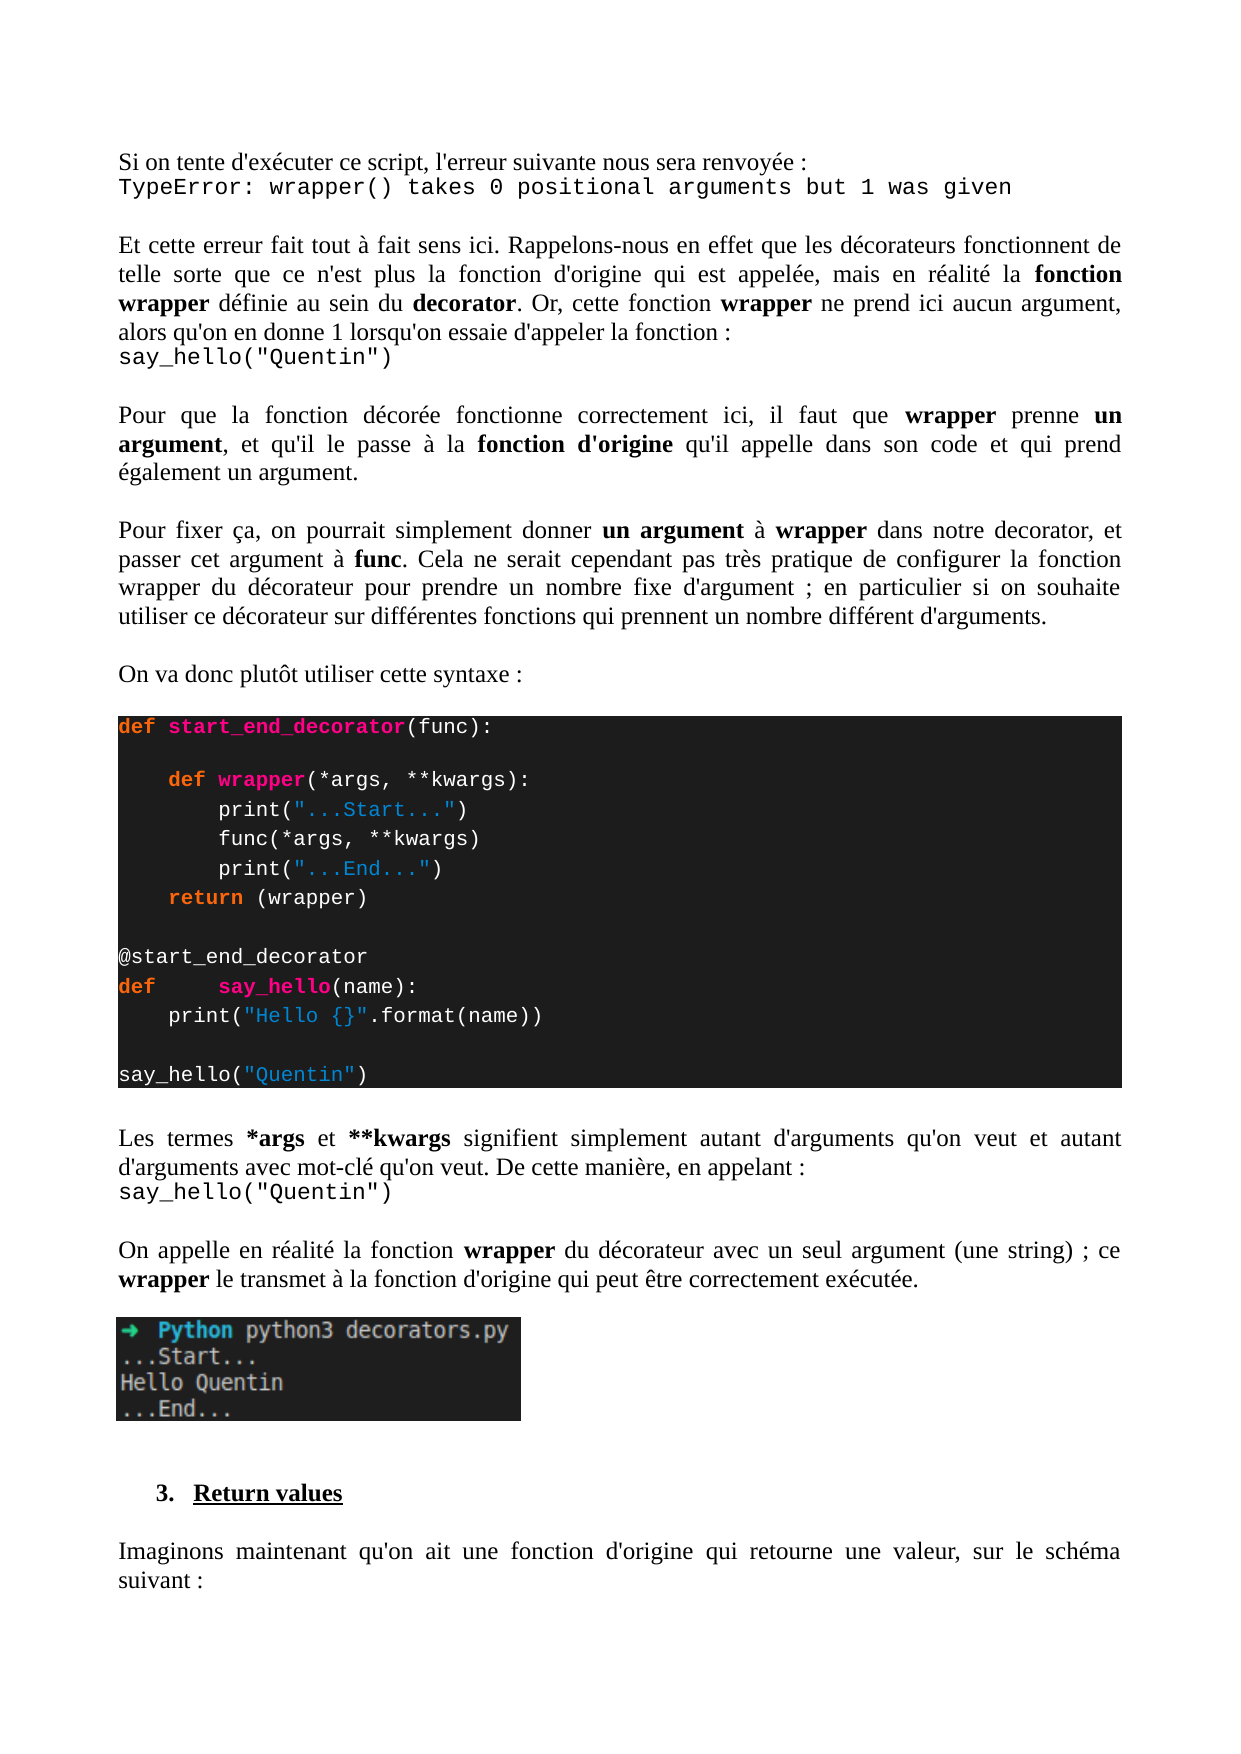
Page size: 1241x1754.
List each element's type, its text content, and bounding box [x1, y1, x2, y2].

text On va donc plutôt utiliser cette syntaxe : [118, 659, 1122, 687]
text Pour fixer ça, on pourrait simplement donner un argument à wrapper dans notre decorator, et passer cet argument à func. Cela ne serait cependant pas très pratique de configurer la fonction wrapper du décorateur pour prendre un nombre fixe d'argument ; en particulier si on souhaite utiliser ce décorateur sur différentes fonctions qui prennent un nombre différent d'arguments. [118, 515, 1122, 630]
text Et cette erreur fait tout à fait sens ici. Rappelons-nous en effet que les décorateurs fonctionnent de telle sorte que ce n'est plus la fonction d'origine qui est appelée, mais en réalité la fonction wrapper définie au sein du decorator. Or, cette fonction wrapper ne prend ici aucun argument, alors qu'on en donne 1 lorsqu'on essaie d'appeler la fonction : [118, 230, 1122, 345]
text func(*args, **kwargs) [118, 828, 1122, 852]
text print("...Start...") [118, 799, 1122, 822]
text def start_end_decorator(func): [118, 716, 1122, 740]
text def say_hello(name): [118, 976, 1122, 999]
text @start_end_decorator [118, 946, 1122, 970]
text On appelle en réalité la fonction wrapper du décorateur avec un seul argument (une string) ; ce wrapper le transmet à la fonction d'origine qui peut être correctement exécutée. [118, 1235, 1122, 1293]
text Les termes *args et **kwargs signifient simplement autant d'arguments qu'on veut et autant d'arguments avec mot-clé qu'on veut. De cette manière, en appelant : [118, 1123, 1122, 1181]
text return (wrapper) [118, 887, 1122, 911]
list Return values [156, 1478, 1122, 1507]
text say_hello("Quentin") [118, 1064, 1122, 1088]
text print("...End...") [118, 858, 1122, 881]
text say_hello("Quentin") [118, 1181, 1122, 1207]
text def wrapper(*args, **kwargs): [118, 769, 1122, 793]
text Si on tente d'exécuter ce script, l'erreur suivante nous sera renvoyée : [118, 147, 1122, 176]
text print("Hello {}".format(name)) [118, 1005, 1122, 1029]
text Imaginons maintenant qu'on ait une fonction d'origine qui retourne une valeur, sur le schéma suivant : [118, 1536, 1122, 1593]
text TypeError: wrapper() takes 0 positional arguments but 1 was given [118, 176, 1122, 202]
text Pour que la fonction décorée fonctionne correctement ici, il faut que wrapper prenne un argument, et qu'il le passe à la fonction d'origine qu'il appelle dans son code et qui prend également un argument. [118, 400, 1122, 486]
text say_hello("Quentin") [118, 345, 1122, 371]
